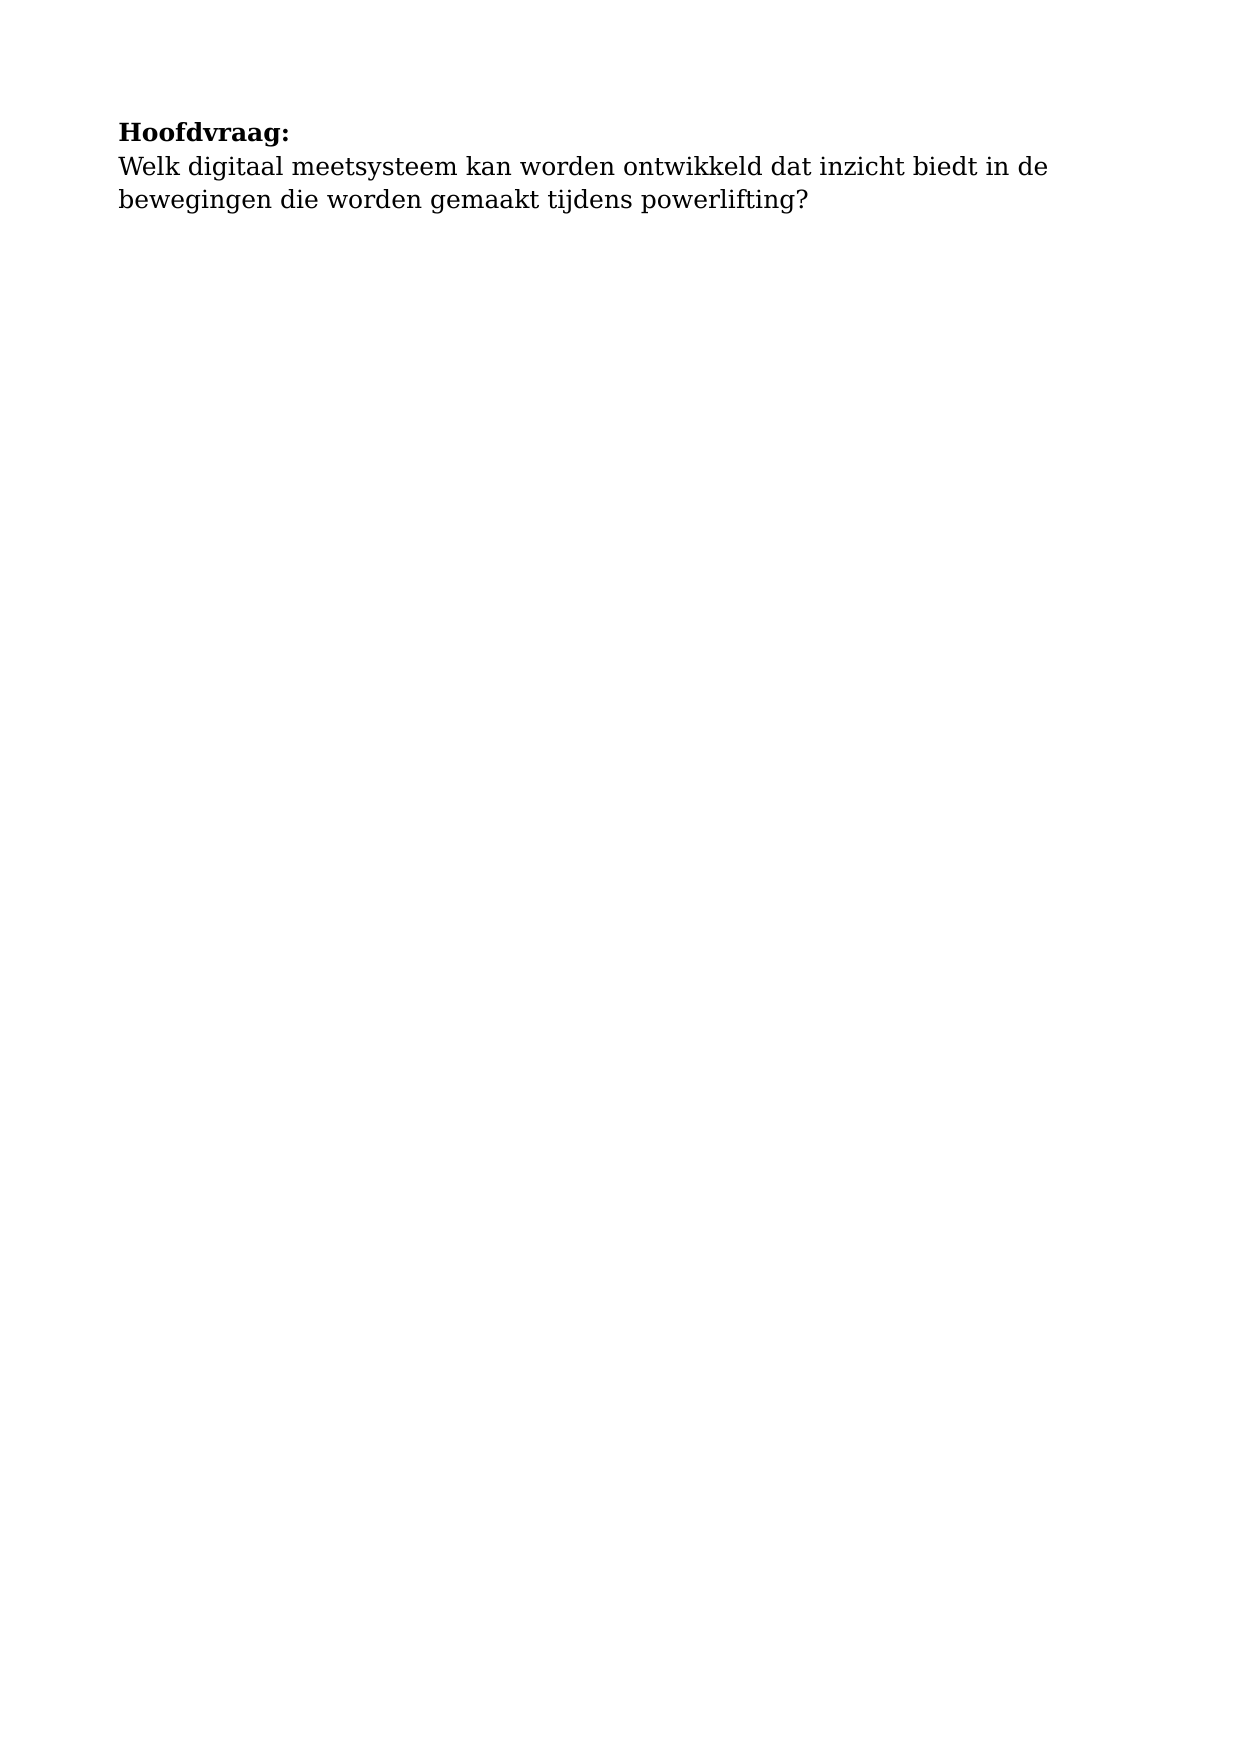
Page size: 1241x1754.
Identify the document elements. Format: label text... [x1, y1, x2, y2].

text Hoofdvraag: Welk digitaal meetsysteem kan worden ontwikkeld dat inzicht biedt in de bewegingen die worden gemaakt tijdens powerlifting? [118, 118, 1122, 214]
